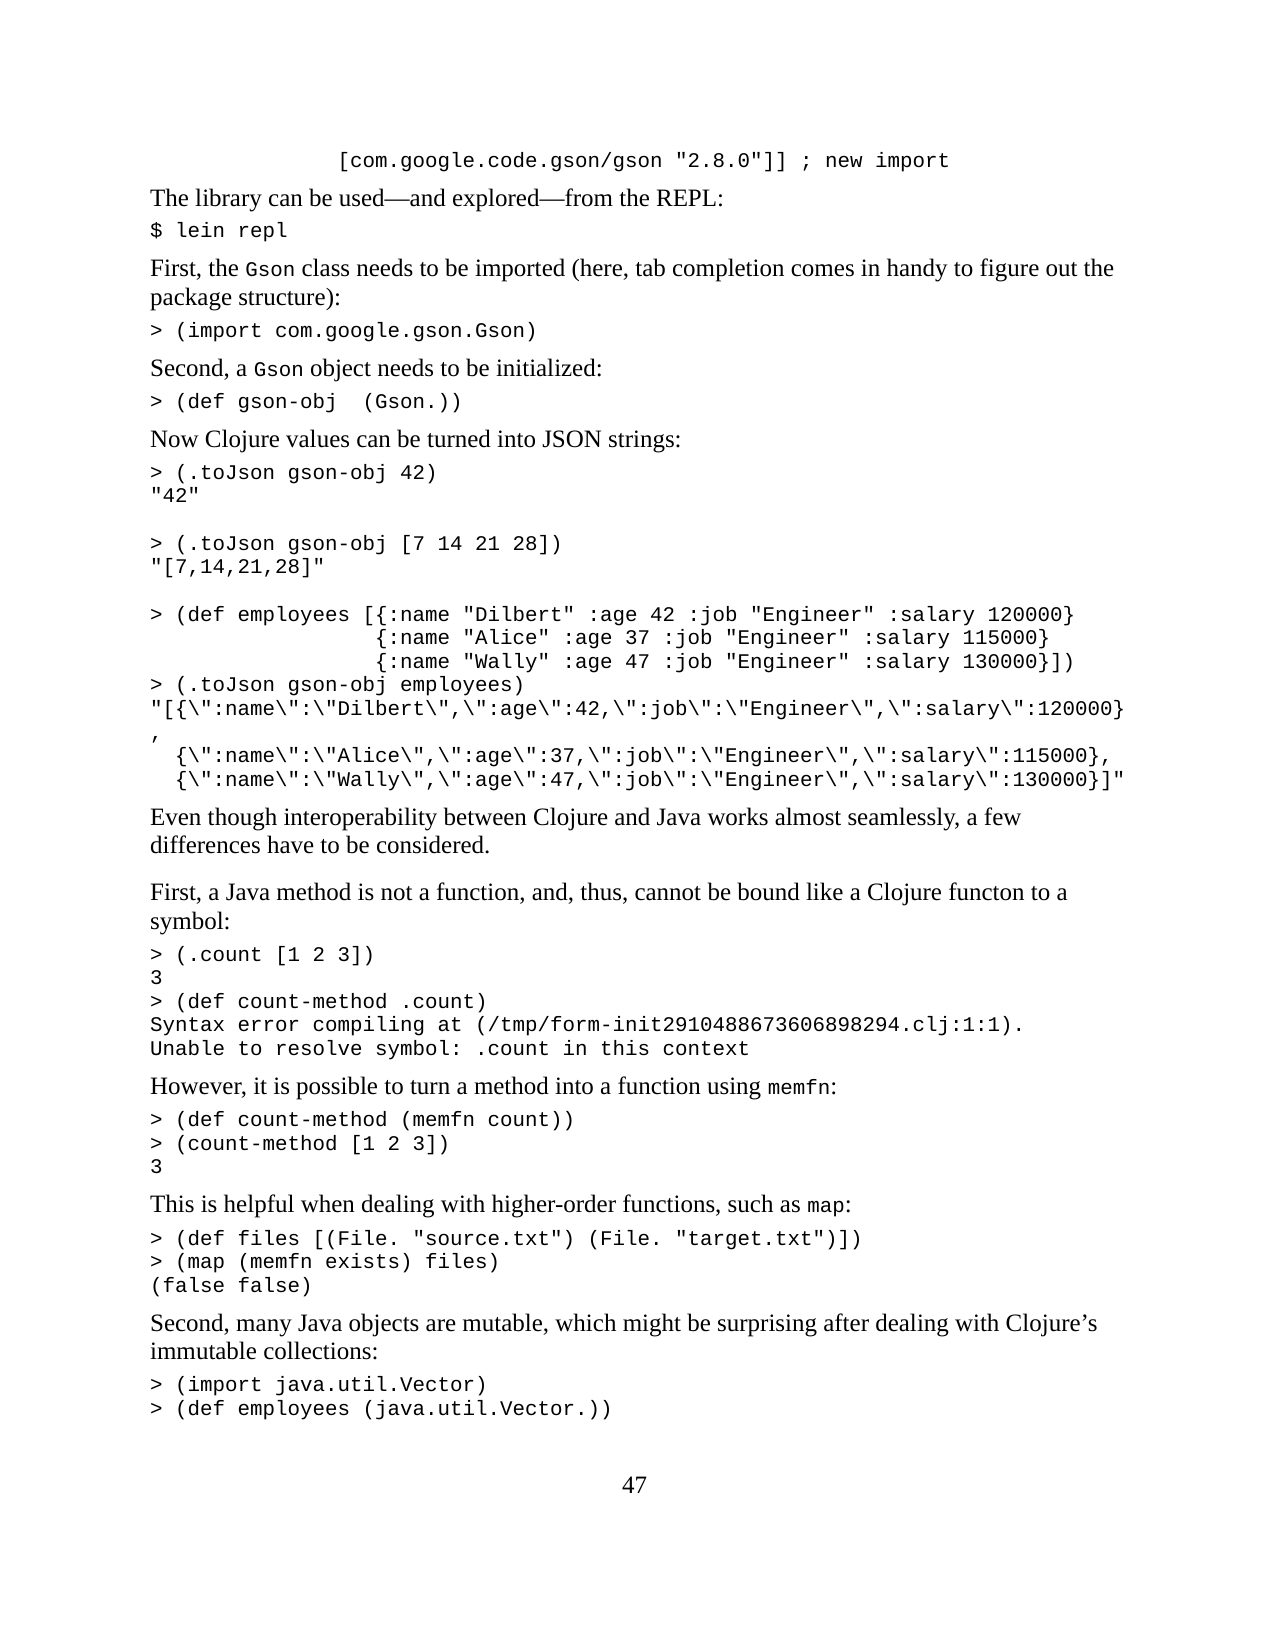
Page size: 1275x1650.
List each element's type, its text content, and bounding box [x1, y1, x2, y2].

text {:name "Wally" :age 47 :job "Engineer" :salary 130000}]) [150, 651, 1125, 674]
text First, a Java method is not a function, and, thus, cannot be bound like a Clojure functon to a symbol: [150, 877, 1125, 934]
text Second, a Gson object needs to be initialized: [150, 353, 1125, 382]
text > (count-method [1 2 3]) [150, 1133, 1125, 1157]
text "[{\":name\":\"Dilbert\",\":age\":42,\":job\":\"Engineer\",\":salary\":120000}, [150, 698, 1125, 745]
text $ lein repl [150, 220, 1125, 244]
text [com.google.code.gson/gson "2.8.0"]] ; new import [150, 150, 1125, 174]
text "42" [150, 485, 1125, 509]
text (false false) [150, 1275, 1125, 1299]
text > (.toJson gson-obj employees) [150, 674, 1125, 698]
text Now Clojure values can be turned into JSON strings: [150, 424, 1125, 453]
text > (.toJson gson-obj 42) [150, 462, 1125, 485]
text {\":name\":\"Wally\",\":age\":47,\":job\":\"Engineer\",\":salary\":130000}]" [150, 769, 1125, 793]
text First, the Gson class needs to be imported (here, tab completion comes in handy to figure out the package structure): [150, 253, 1125, 311]
text > (import java.util.Vector) [150, 1374, 1125, 1398]
text > (import com.google.gson.Gson) [150, 320, 1125, 344]
text 3 [150, 967, 1125, 991]
text Syntax error compiling at (/tmp/form-init2910488673606898294.clj:1:1). [150, 1014, 1125, 1038]
text > (def count-method (memfn count)) [150, 1109, 1125, 1133]
text > (def gson-obj (Gson.)) [150, 391, 1125, 415]
text {\":name\":\"Alice\",\":age\":37,\":job\":\"Engineer\",\":salary\":115000}, [150, 745, 1125, 769]
text Second, many Java objects are mutable, which might be surprising after dealing with Clojure’s immutable collections: [150, 1308, 1125, 1365]
text > (def employees (java.util.Vector.)) [150, 1398, 1125, 1421]
text Unable to resolve symbol: .count in this context [150, 1038, 1125, 1062]
text > (.toJson gson-obj [7 14 21 28]) [150, 533, 1125, 556]
text However, it is possible to turn a method into a function using memfn: [150, 1071, 1125, 1100]
text > (def count-method .count) [150, 991, 1125, 1014]
text 3 [150, 1157, 1125, 1180]
text This is helpful when dealing with higher-order functions, such as map: [150, 1189, 1125, 1219]
text > (def employees [{:name "Dilbert" :age 42 :job "Engineer" :salary 120000} [150, 603, 1125, 627]
text The library can be used—and explored—from the REPL: [150, 183, 1125, 211]
text "[7,14,21,28]" [150, 556, 1125, 580]
text Even though interoperability between Clojure and Java works almost seamlessly, a few differences have to be considered. [150, 802, 1125, 859]
text > (.count [1 2 3]) [150, 943, 1125, 967]
text > (map (memfn exists) files) [150, 1251, 1125, 1275]
text {:name "Alice" :age 37 :job "Engineer" :salary 115000} [150, 627, 1125, 651]
text > (def files [(File. "source.txt") (File. "target.txt")]) [150, 1228, 1125, 1251]
